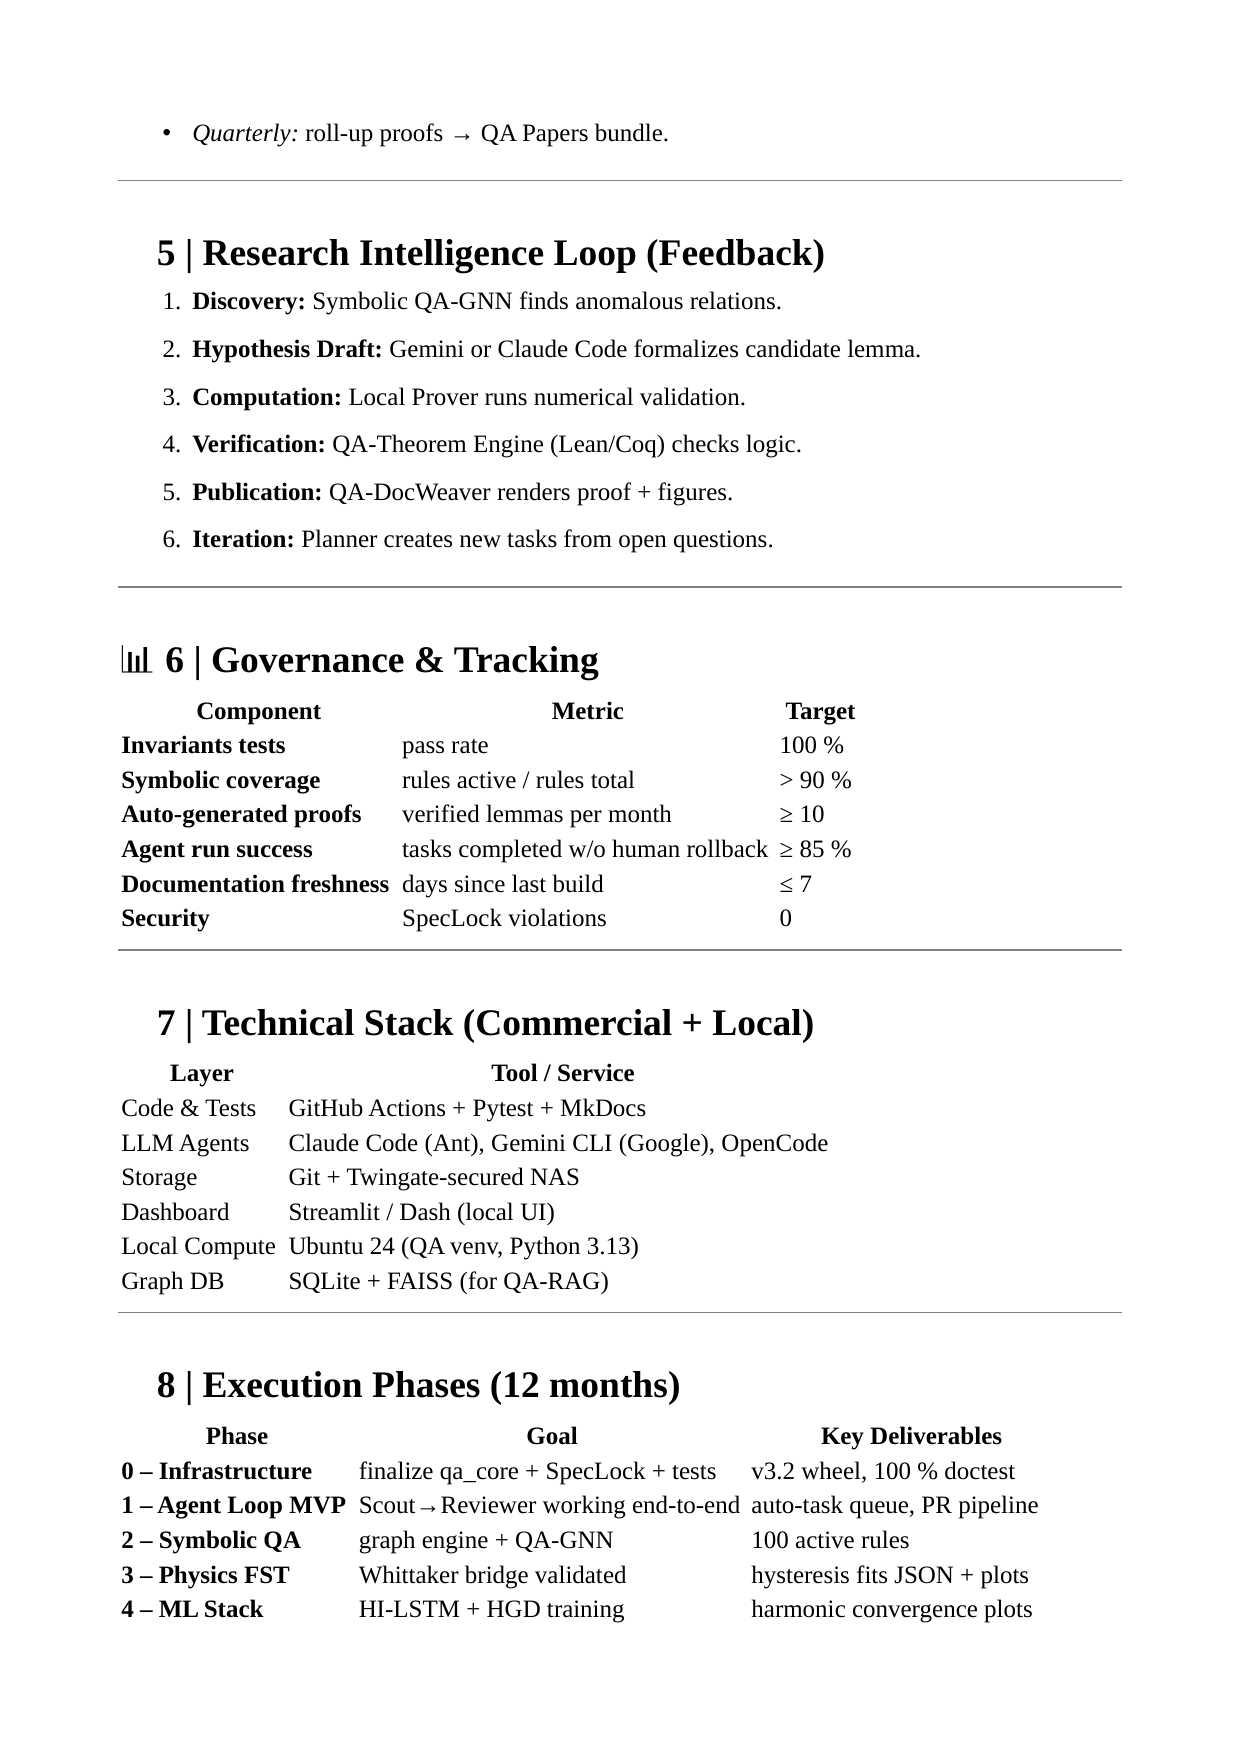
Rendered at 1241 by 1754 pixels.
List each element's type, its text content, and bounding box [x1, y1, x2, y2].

table_cell Local Compute [118, 1229, 285, 1263]
table_cell Ubuntu 24 (QA venv, Python 3.13) [285, 1229, 841, 1263]
table_cell Symbolic coverage [118, 762, 399, 797]
table_cell Graph DB [118, 1263, 285, 1298]
table_header Metric [399, 693, 776, 727]
table_cell 0 [776, 900, 864, 935]
list Hypothesis Draft: Gemini or Claude Code formalizes candidate lemma. [162, 334, 1122, 363]
table_cell rules active / rules total [399, 762, 776, 797]
table_cell days since last build [399, 866, 776, 900]
list Computation: Local Prover runs numerical validation. [162, 382, 1122, 410]
list Publication: QA-DocWeaver renders proof + figures. [162, 477, 1122, 506]
table_cell 2 – Symbolic QA [118, 1522, 356, 1557]
list Verification: QA-Theorem Engine (Lean/Coq) checks logic. [162, 429, 1122, 458]
table_cell 4 – ML Stack [118, 1591, 356, 1626]
table_cell SQLite + FAISS (for QA-RAG) [285, 1263, 841, 1298]
subtitle 🧠 5 | Research Intelligence Loop (Feedback) [118, 231, 1122, 274]
table_cell Scout→Reviewer working end-to-end [356, 1488, 748, 1522]
table_cell Claude Code (Ant), Gemini CLI (Google), OpenCode [285, 1125, 841, 1159]
table_cell pass rate [399, 728, 776, 762]
table_cell LLM Agents [118, 1125, 285, 1159]
table_header Tool / Service [285, 1056, 841, 1090]
table_cell SpecLock violations [399, 900, 776, 935]
table_header Key Deliverables [748, 1419, 1074, 1453]
table_cell 3 – Physics FST [118, 1557, 356, 1591]
table_cell Streamlit / Dash (local UI) [285, 1194, 841, 1228]
table_cell finalize qa_core + SpecLock + tests [356, 1453, 748, 1488]
table_cell Auto-generated proofs [118, 797, 399, 831]
list Iteration: Planner creates new tasks from open questions. [162, 524, 1122, 553]
table_cell Whittaker bridge validated [356, 1557, 748, 1591]
table_cell verified lemmas per month [399, 797, 776, 831]
subtitle 🚀 8 | Execution Phases (12 months) [118, 1363, 1122, 1406]
subtitle 🧱 7 | Technical Stack (Commercial + Local) [118, 1000, 1122, 1043]
table_cell hysteresis fits JSON + plots [748, 1557, 1074, 1591]
table_cell Documentation freshness [118, 866, 399, 900]
table_cell HI-LSTM + HGD training [356, 1591, 748, 1626]
table_header Layer [118, 1056, 285, 1090]
table_cell ≥ 10 [776, 797, 864, 831]
table_header Target [776, 693, 864, 727]
table_cell GitHub Actions + Pytest + MkDocs [285, 1090, 841, 1125]
table_cell > 90 % [776, 762, 864, 797]
table_cell Invariants tests [118, 728, 399, 762]
subtitle 📊 6 | Governance & Tracking [118, 637, 1122, 680]
table_header Component [118, 693, 399, 727]
table_cell Storage [118, 1159, 285, 1194]
table_cell harmonic convergence plots [748, 1591, 1074, 1626]
table_cell Code & Tests [118, 1090, 285, 1125]
list Quarterly: roll-up proofs → QA Papers bundle. [162, 118, 1122, 147]
table_cell Dashboard [118, 1194, 285, 1228]
table_cell 0 – Infrastructure [118, 1453, 356, 1488]
table_header Goal [356, 1419, 748, 1453]
table_header Phase [118, 1419, 356, 1453]
table_cell 1 – Agent Loop MVP [118, 1488, 356, 1522]
list Discovery: Symbolic QA-GNN finds anomalous relations. [162, 286, 1122, 315]
table_cell v3.2 wheel, 100 % doctest [748, 1453, 1074, 1488]
table_cell Agent run success [118, 831, 399, 866]
table_cell 100 % [776, 728, 864, 762]
table_cell Git + Twingate-secured NAS [285, 1159, 841, 1194]
table_cell tasks completed w/o human rollback [399, 831, 776, 866]
table_cell ≤ 7 [776, 866, 864, 900]
table_cell Security [118, 900, 399, 935]
table_cell auto-task queue, PR pipeline [748, 1488, 1074, 1522]
table_cell ≥ 85 % [776, 831, 864, 866]
table_cell 100 active rules [748, 1522, 1074, 1557]
table_cell graph engine + QA-GNN [356, 1522, 748, 1557]
